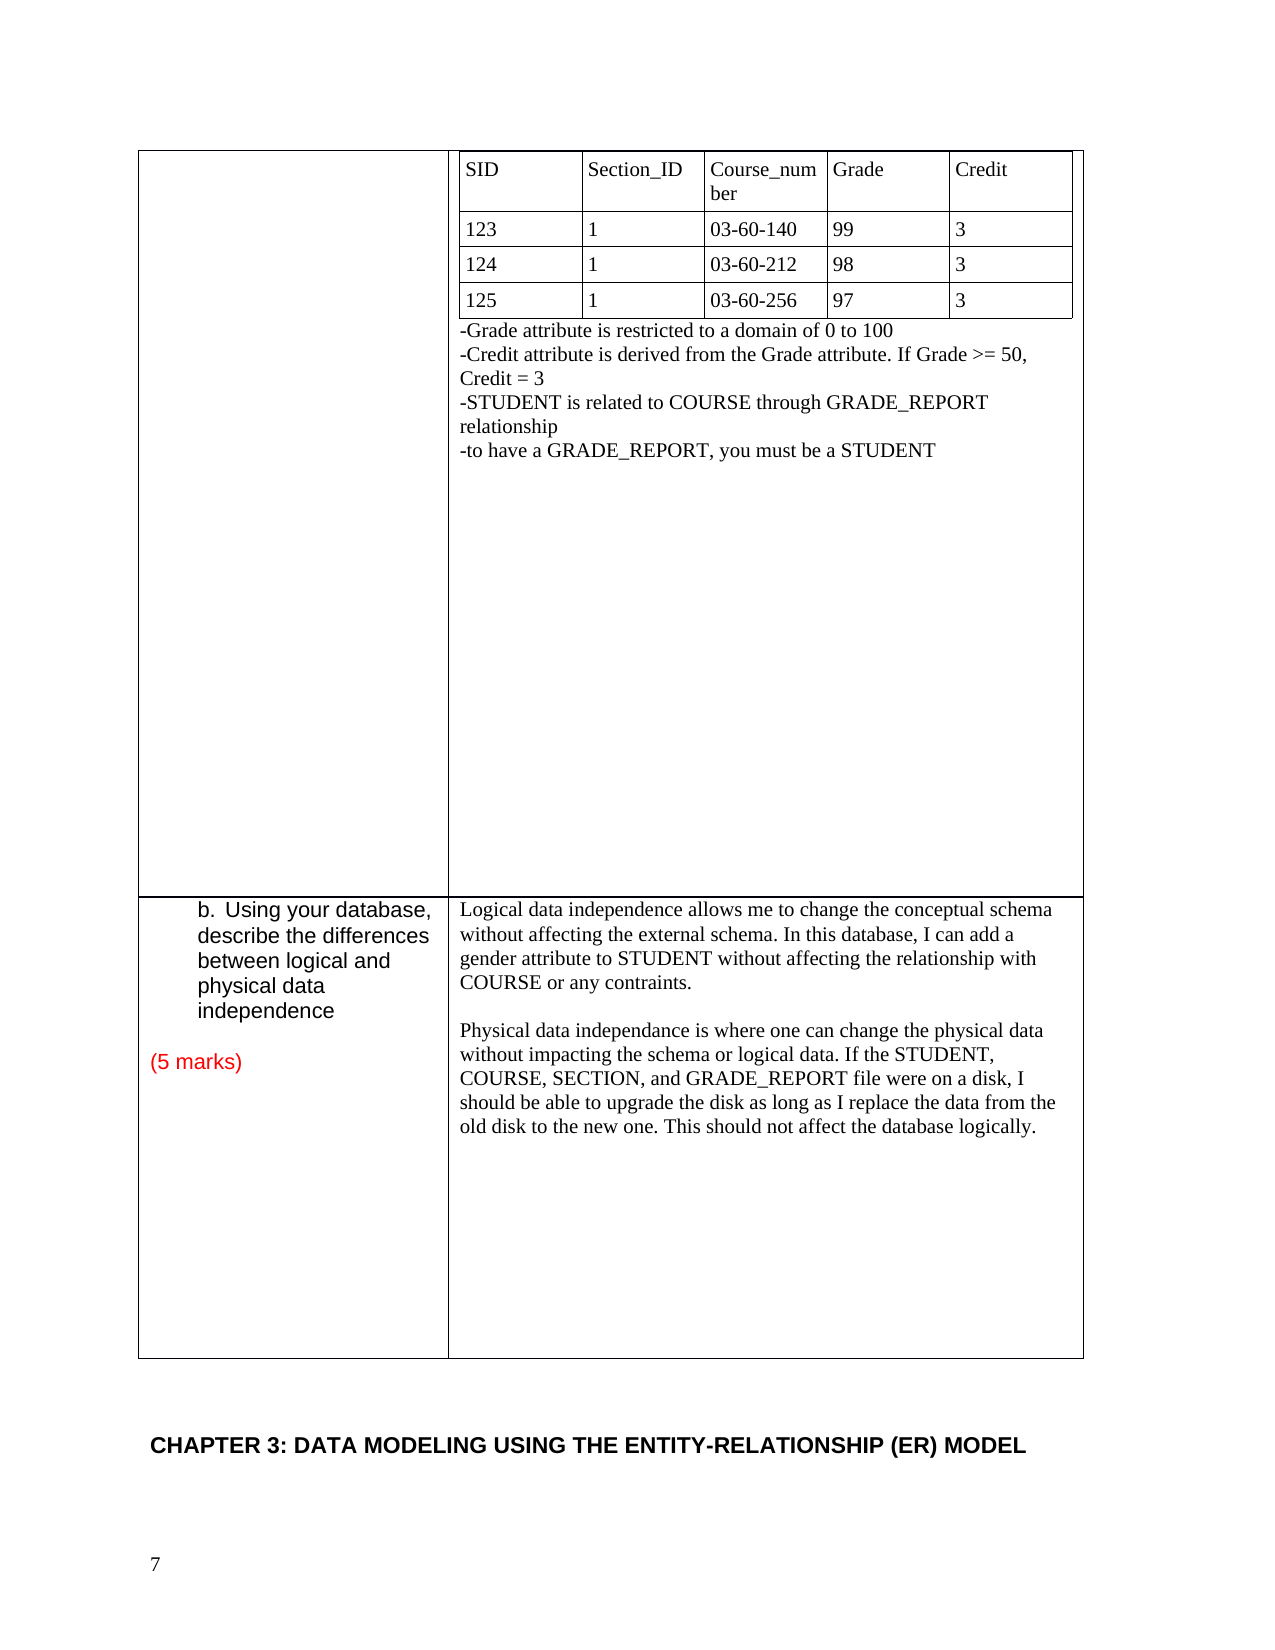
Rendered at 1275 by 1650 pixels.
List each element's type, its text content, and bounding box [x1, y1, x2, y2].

table_cell 99 [828, 212, 949, 246]
table_cell 1 [583, 283, 704, 318]
table_header Course_number [705, 152, 827, 211]
table_cell 98 [828, 247, 949, 282]
table_cell 1 [583, 212, 704, 246]
table_header Credit [950, 152, 1072, 211]
table_cell 97 [828, 283, 949, 318]
table_cell 03-60-140 [705, 212, 827, 246]
table_header SID [460, 152, 582, 211]
table_cell 123 [460, 212, 582, 246]
table_cell 1 [583, 247, 704, 282]
table_cell Logical data independence allows me to change the conceptual schema without affecting the external schema. In this database, I can add a gender attribute to STUDENT without affecting the relationship with COURSE or any contraints. Physical data independance is where one can change the physical data without impacting the schema or logical data. If the STUDENT, COURSE, SECTION, and GRADE_REPORT file were on a disk, I should be able to upgrade the disk as long as I replace the data from the old disk to the new one. This should not affect the database logically. [449, 898, 1083, 1358]
table_cell 03-60-212 [705, 247, 827, 282]
text CHAPTER 3: DATA MODELING USING THE ENTITY-RELATIONSHIP (ER) MODEL [150, 1432, 1125, 1459]
table_cell Using your database, describe the differences between logical and physical data independence (5 marks) [139, 898, 448, 1358]
table_cell [139, 151, 448, 896]
table_header Section_ID [583, 152, 704, 211]
table_cell 124 [460, 247, 582, 282]
table_cell 3 [950, 247, 1072, 282]
table_cell 03-60-256 [705, 283, 827, 318]
table_cell -Grade attribute is restricted to a domain of 0 to 100 -Credit attribute is derived from the Grade attribute. If Grade >= 50, Credit = 3 -STUDENT is related to COURSE through GRADE_REPORT relationship -to have a GRADE_REPORT, you must be a STUDENT [449, 151, 1083, 896]
table_header Grade [828, 152, 949, 211]
table_cell 3 [950, 212, 1072, 246]
table_cell 3 [950, 283, 1072, 318]
table_cell 125 [460, 283, 582, 318]
